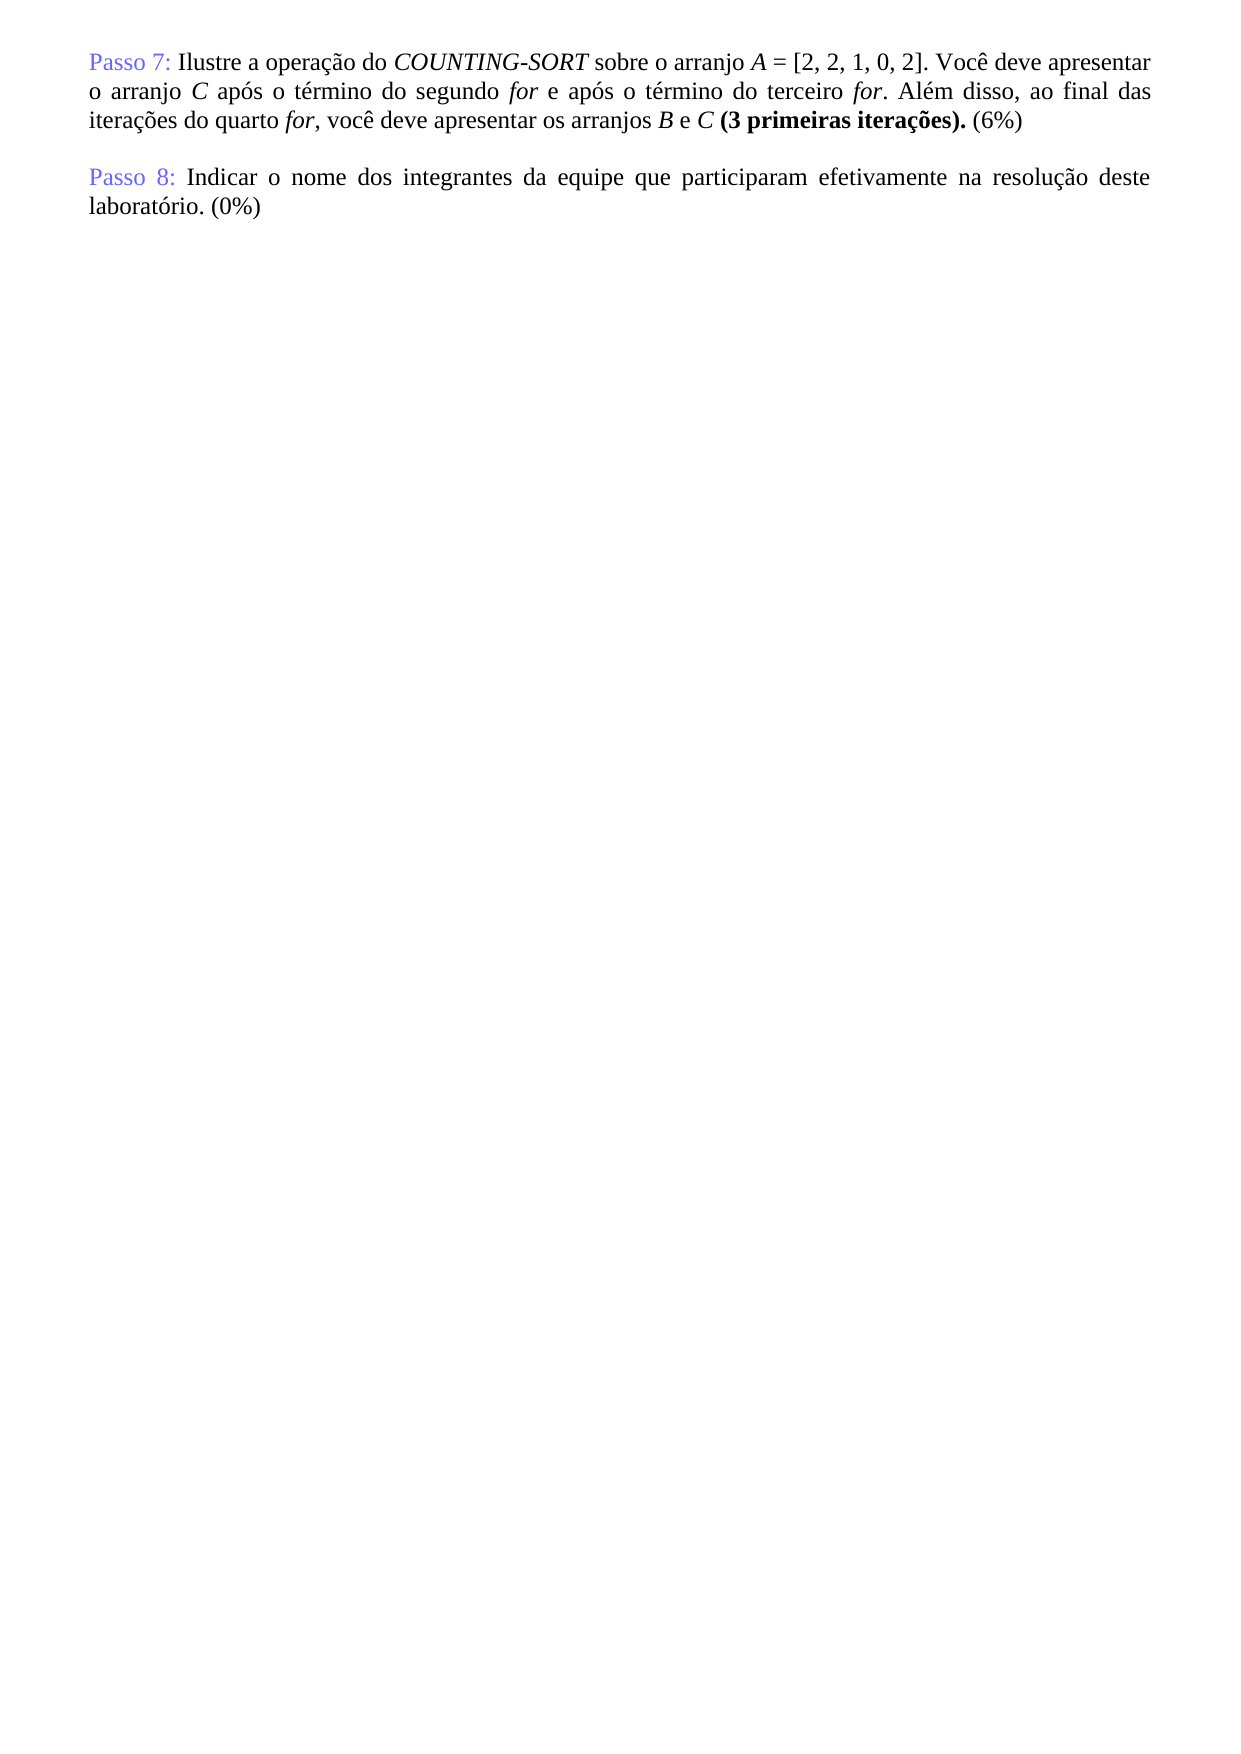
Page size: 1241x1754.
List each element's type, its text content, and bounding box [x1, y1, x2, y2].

text Passo 8: Indicar o nome dos integrantes da equipe que participaram efetivamente na resolução deste laboratório. (0%) [89, 162, 1152, 220]
text Passo 7: Ilustre a operação do COUNTING-SORT sobre o arranjo A = [2, 2, 1, 0, 2]. Você deve apresentar o arranjo C após o término do segundo for e após o término do terceiro for. Além disso, ao final das iterações do quarto for, você deve apresentar os arranjos B e C (3 primeiras iterações). (6%) [89, 47, 1152, 133]
